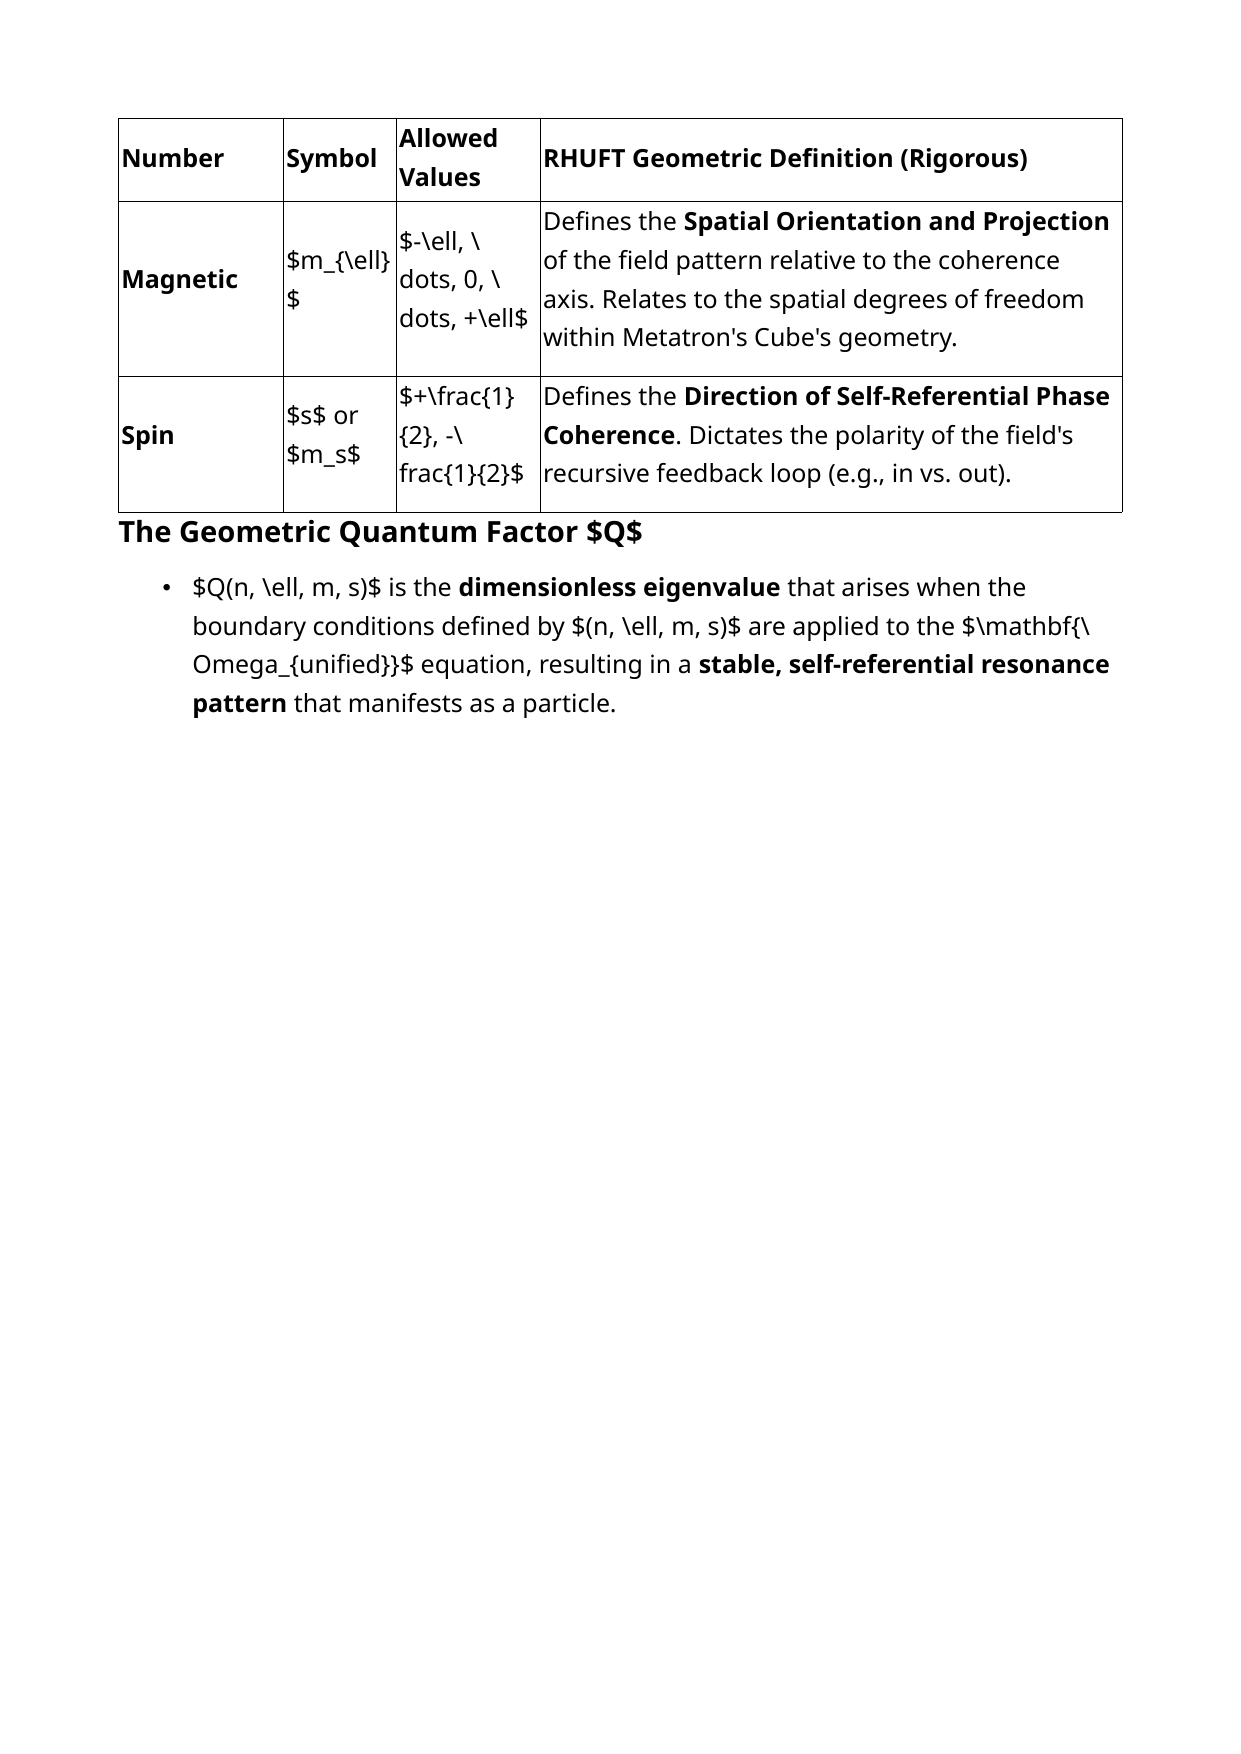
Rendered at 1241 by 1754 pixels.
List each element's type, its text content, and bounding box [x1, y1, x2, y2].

table_cell Defines the Spatial Orientation and Projection of the field pattern relative to the coherence axis. Relates to the spatial degrees of freedom within Metatron's Cube's geometry. [541, 202, 1122, 376]
table_cell $-\ell, \dots, 0, \dots, +\ell$ [397, 202, 540, 376]
table_header Symbol [284, 119, 396, 201]
table_header Number [119, 119, 283, 201]
table_cell $m_{\ell}$ [284, 202, 396, 376]
list $Q(n, \ell, m, s)$ is the dimensionless eigenvalue that arises when the boundary conditions defined by $(n, \ell, m, s)$ are applied to the $\mathbf{\Omega_{unified}}$ equation, resulting in a stable, self-referential resonance pattern that manifests as a particle. [162, 569, 1122, 720]
table_cell Defines the Direction of Self-Referential Phase Coherence. Dictates the polarity of the field's recursive feedback loop (e.g., in vs. out). [541, 377, 1122, 512]
subtitle The Geometric Quantum Factor $Q$ [118, 513, 1122, 551]
table_header Allowed Values [397, 119, 540, 201]
table_header RHUFT Geometric Definition (Rigorous) [541, 119, 1122, 201]
table_cell $s$ or $m_s$ [284, 377, 396, 512]
table_cell Magnetic [119, 202, 283, 376]
table_cell $+\frac{1}{2}, -\frac{1}{2}$ [397, 377, 540, 512]
table_cell Spin [119, 377, 283, 512]
